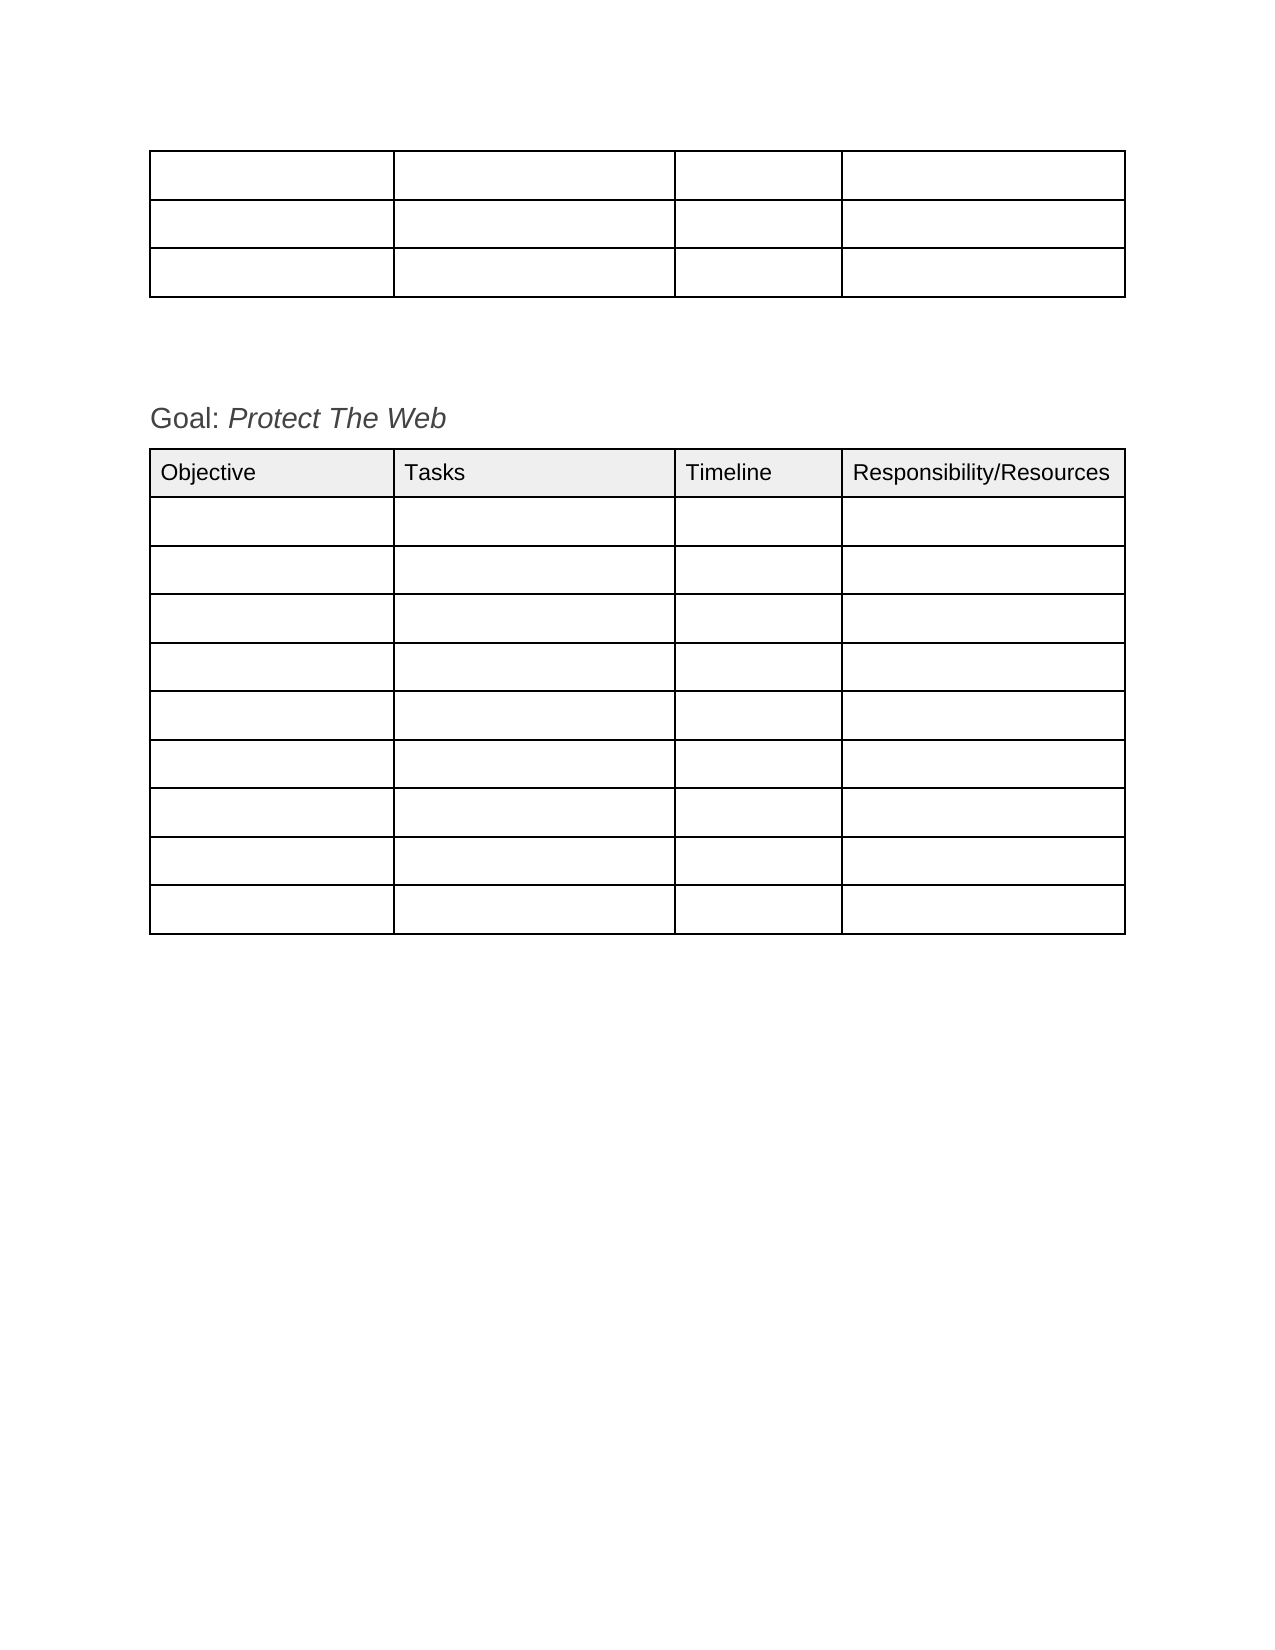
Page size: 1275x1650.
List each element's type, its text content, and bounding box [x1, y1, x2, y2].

table_cell [151, 249, 393, 296]
table_cell [151, 152, 393, 198]
table_cell [676, 644, 841, 690]
table_cell [676, 498, 841, 544]
table_cell [676, 741, 841, 787]
table_cell [843, 692, 1124, 739]
table_header Timeline [676, 450, 841, 496]
table_cell [395, 886, 674, 933]
table_cell [676, 249, 841, 296]
table_header Tasks [395, 450, 674, 496]
table_cell [395, 644, 674, 690]
table_cell [676, 201, 841, 247]
table_cell [843, 741, 1124, 787]
table_cell [151, 595, 393, 642]
table_cell [151, 644, 393, 690]
table_cell [843, 152, 1124, 198]
table_cell [151, 201, 393, 247]
table_cell [843, 498, 1124, 544]
table_cell [676, 152, 841, 198]
table_cell [151, 886, 393, 933]
table_cell [843, 886, 1124, 933]
table_cell [676, 692, 841, 739]
table_cell [151, 789, 393, 836]
table_cell [676, 547, 841, 593]
table_cell [395, 152, 674, 198]
table_cell [676, 789, 841, 836]
table_cell [676, 838, 841, 884]
table_cell [395, 741, 674, 787]
table_cell [676, 886, 841, 933]
table_cell [395, 201, 674, 247]
table_cell [151, 547, 393, 593]
table_cell [843, 789, 1124, 836]
table_cell [395, 838, 674, 884]
table_cell [843, 644, 1124, 690]
table_cell [843, 249, 1124, 296]
subtitle Goal: Protect The Web [150, 402, 1125, 434]
table_cell [843, 547, 1124, 593]
table_cell [151, 692, 393, 739]
table_cell [843, 201, 1124, 247]
table_cell [151, 838, 393, 884]
table_cell [151, 498, 393, 544]
table_header Responsibility/Resources [843, 450, 1124, 496]
table_cell [395, 789, 674, 836]
table_cell [395, 692, 674, 739]
table_cell [395, 547, 674, 593]
table_cell [843, 838, 1124, 884]
table_cell [151, 741, 393, 787]
table_cell [843, 595, 1124, 642]
table_cell [395, 595, 674, 642]
table_header Objective [151, 450, 393, 496]
table_cell [395, 249, 674, 296]
table_cell [395, 498, 674, 544]
table_cell [676, 595, 841, 642]
